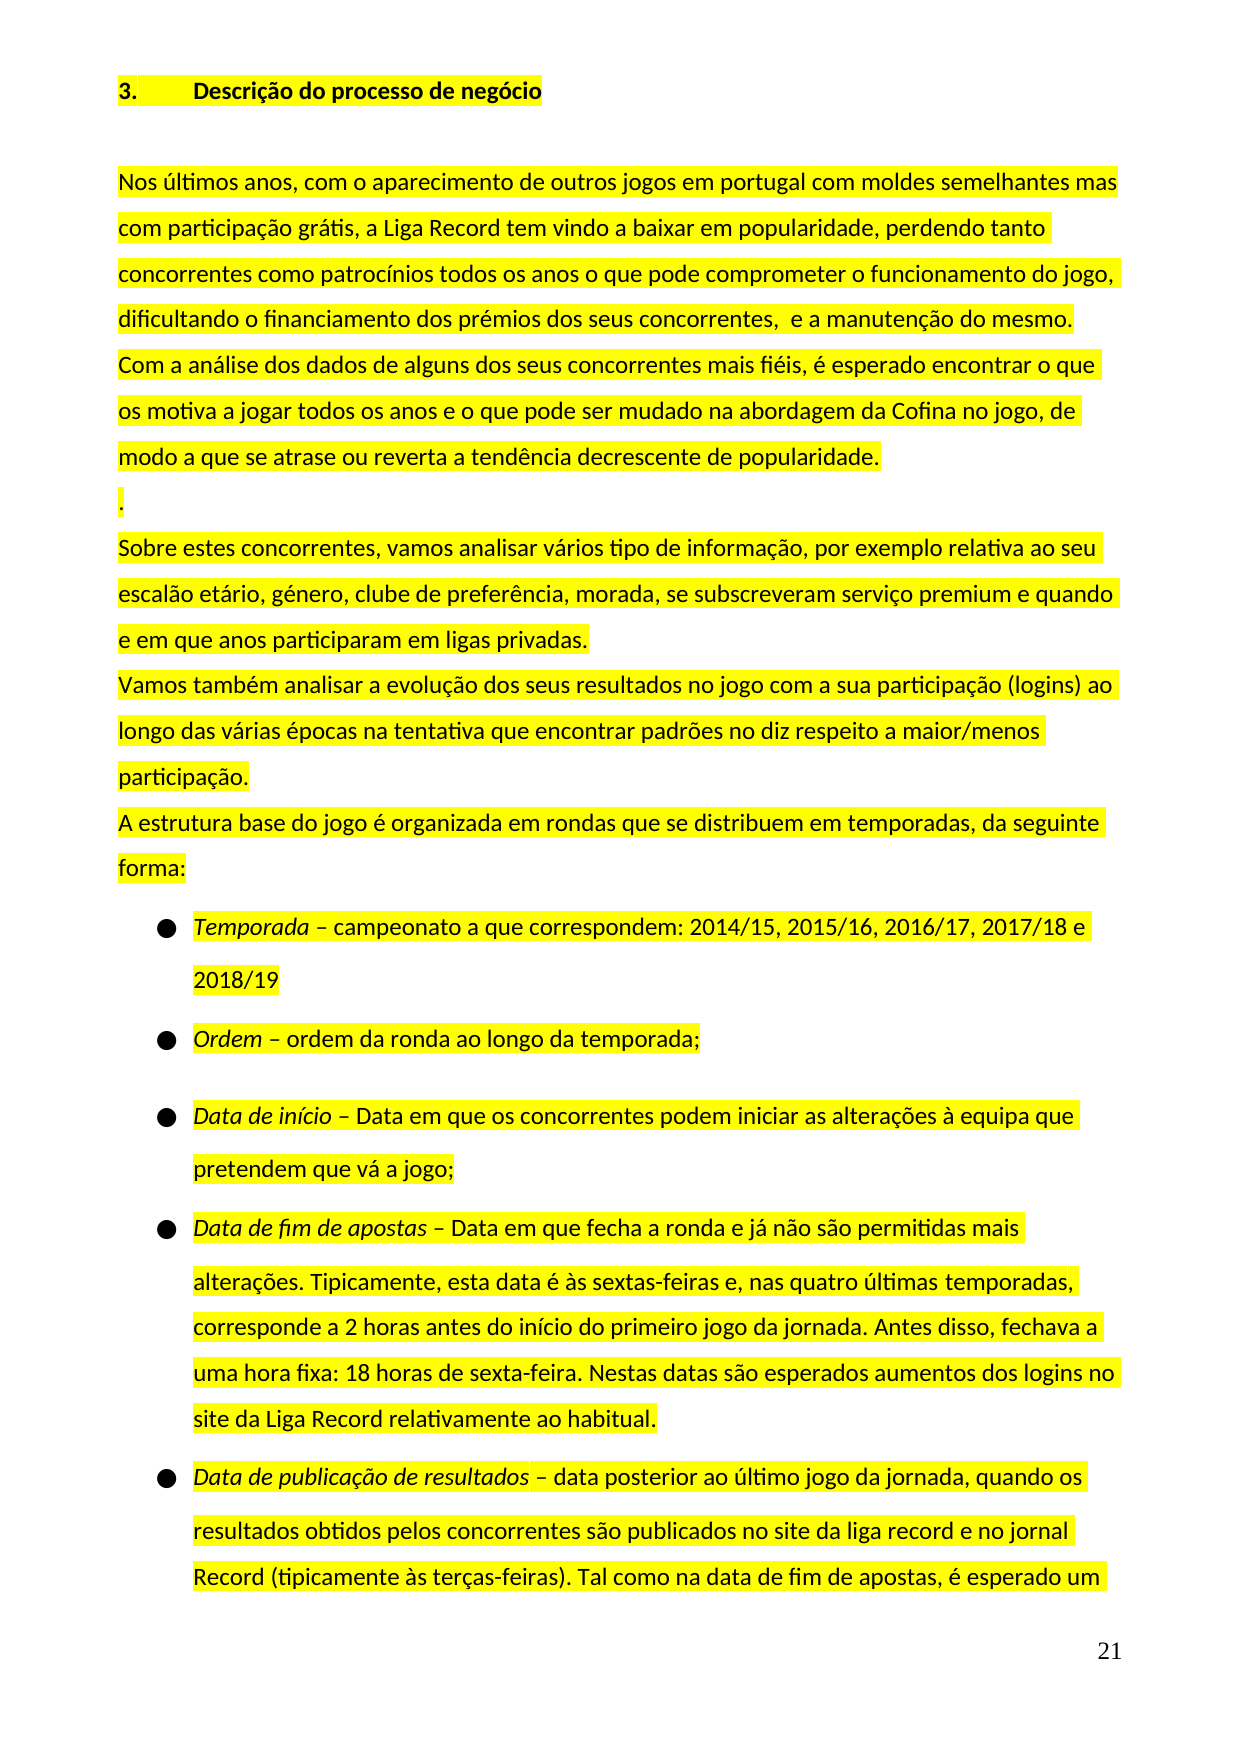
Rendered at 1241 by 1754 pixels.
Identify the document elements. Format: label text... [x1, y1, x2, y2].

text Nos últimos anos, com o aparecimento de outros jogos em portugal com moldes semelhantes mas com participação grátis, a Liga Record tem vindo a baixar em popularidade, perdendo tanto concorrentes como patrocínios todos os anos o que pode comprometer o funcionamento do jogo, dificultando o financiamento dos prémios dos seus concorrentes, e a manutenção do mesmo. [118, 166, 1122, 334]
list Data de publicação de resultados – data posterior ao último jogo da jornada, quando os resultados obtidos pelos concorrentes são publicados no site da liga record e no jornal Record (tipicamente às terças-feiras). Tal como na data de fim de apostas, é esperado um [156, 1449, 1122, 1591]
list Data de fim de apostas – Data em que fecha a ronda e já não são permitidas mais alterações. Tipicamente, esta data é às sextas-feiras e, nas quatro últimas temporadas, corresponde a 2 horas antes do início do primeiro jogo da jornada. Antes disso, fechava a uma hora fixa: 18 horas de sexta-feira. Nestas datas são esperados aumentos dos logins no site da Liga Record relativamente ao habitual. [156, 1199, 1122, 1433]
text Vamos também analisar a evolução dos seus resultados no jogo com a sua participação (logins) ao longo das várias épocas na tentativa que encontrar padrões no diz respeito a maior/menos participação. [118, 669, 1122, 791]
list Temporada – campeonato a que correspondem: 2014/15, 2015/16, 2016/17, 2017/18 e 2018/19 [156, 898, 1122, 995]
text . [118, 487, 1122, 517]
text Sobre estes concorrentes, vamos analisar vários tipo de informação, por exemplo relativa ao seu escalão etário, género, clube de preferência, morada, se subscreveram serviço premium e quando e em que anos participaram em ligas privadas. [118, 532, 1122, 654]
text Com a análise dos dados de alguns dos seus concorrentes mais fiéis, é esperado encontrar o que os motiva a jogar todos os anos e o que pode ser mudado na abordagem da Cofina no jogo, de modo a que se atrase ou reverta a tendência decrescente de popularidade. [118, 349, 1122, 471]
list Ordem – ordem da ronda ao longo da temporada; [156, 1010, 1122, 1062]
list Data de início – Data em que os concorrentes podem iniciar as alterações à equipa que pretendem que vá a jogo; [156, 1087, 1122, 1184]
text 3. Descrição do processo de negócio [118, 75, 1122, 106]
text A estrutura base do jogo é organizada em rondas que se distribuem em temporadas, da seguinte forma: [118, 807, 1122, 883]
